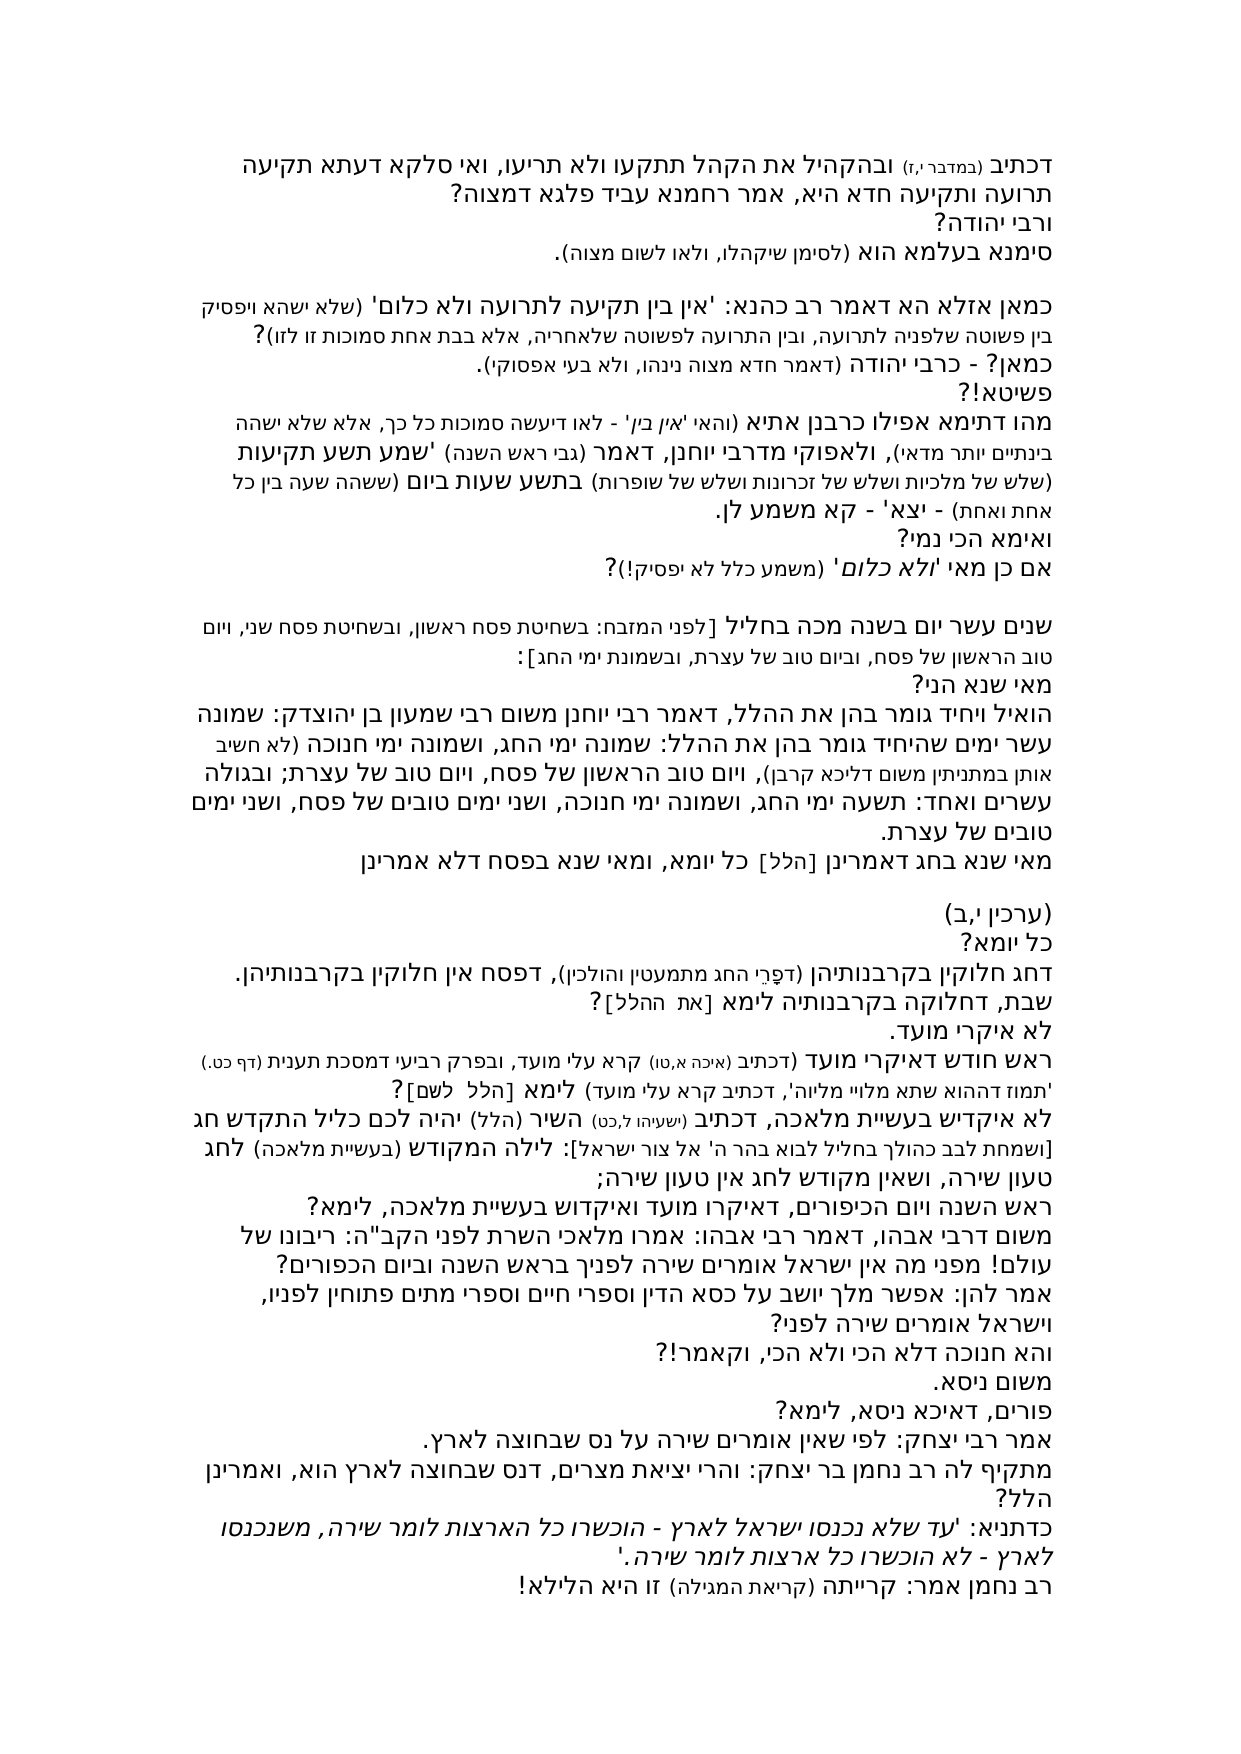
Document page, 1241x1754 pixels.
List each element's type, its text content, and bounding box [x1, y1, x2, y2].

text שנים עשר יום בשנה מכה בחליל [לפני המזבח: בשחיטת פסח ראשון, ובשחיטת פסח שני, ויום טוב הראשון של פסח, וביום טוב של עצרת, ובשמונת ימי החג]: [187, 612, 1053, 671]
text שבת, דחלוקה בקרבנותיה לימא [את ההלל]? [187, 987, 1053, 1016]
text כמאן אזלא הא דאמר רב כהנא: 'אין בין תקיעה לתרועה ולא כלום' (שלא ישהא ויפסיק בין פשוטה שלפניה לתרועה, ובין התרועה לפשוטה שלאחריה, אלא בבת אחת סמוכות זו לזו)? [187, 291, 1053, 349]
text רב נחמן אמר: קרייתה (קריאת המגילה) זו היא הלילא! [187, 1572, 1053, 1601]
text ראש השנה ויום הכיפורים, דאיקרו מועד ואיקדוש בעשיית מלאכה, לימא? [187, 1192, 1053, 1221]
text (ערכין י,ב) [187, 899, 1053, 929]
text לא איקדיש בעשיית מלאכה, דכתיב (ישעיהו ל,כט) השיר (הלל) יהיה לכם כליל התקדש חג [ושמחת לבב כהולך בחליל לבוא בהר ה' אל צור ישראל]: לילה המקודש (בעשיית מלאכה) לחג טעון שירה, ושאין מקודש לחג אין טעון שירה; [187, 1104, 1053, 1192]
text משום ניסא. [187, 1367, 1053, 1396]
text הואיל ויחיד גומר בהן את ההלל, דאמר רבי יוחנן משום רבי שמעון בן יהוצדק: שמונה עשר ימים שהיחיד גומר בהן את ההלל: שמונה ימי החג, ושמונה ימי חנוכה (לא חשיב אותן במתניתין משום דליכא קרבן), ויום טוב הראשון של פסח, ויום טוב של עצרת; ובגולה עשרים ואחד: תשעה ימי החג, ושמונה ימי חנוכה, ושני ימים טובים של פסח, ושני ימים טובים של עצרת. [187, 700, 1053, 846]
text כמאן? - כרבי יהודה (דאמר חדא מצוה נינהו, ולא בעי אפסוקי). [187, 349, 1053, 378]
text משום דרבי אבהו, דאמר רבי אבהו: אמרו מלאכי השרת לפני הקב"ה: ריבונו של עולם! מפני מה אין ישראל אומרים שירה לפניך בראש השנה וביום הכפורים? [187, 1221, 1053, 1280]
text כל יומא? [187, 929, 1053, 958]
text מהו דתימא אפילו כרבנן אתיא (והאי 'אין בין' - לאו דיעשה סמוכות כל כך, אלא שלא ישהה בינתיים יותר מדאי), ולאפוקי מדרבי יוחנן, דאמר (גבי ראש השנה) 'שמע תשע תקיעות (שלש של מלכיות ושלש של זכרונות ושלש של שופרות) בתשע שעות ביום (ששהה שעה בין כל אחת ואחת) - יצא' - קא משמע לן. [187, 407, 1053, 524]
text מאי שנא בחג דאמרינן [הלל] כל יומא, ומאי שנא בפסח דלא אמרינן [187, 846, 1053, 875]
text דכתיב (במדבר י,ז) ובהקהיל את הקהל תתקעו ולא תריעו, ואי סלקא דעתא תקיעה תרועה ותקיעה חדא היא, אמר רחמנא עביד פלגא דמצוה? [187, 150, 1053, 208]
text מתקיף לה רב נחמן בר יצחק: והרי יציאת מצרים, דנס שבחוצה לארץ הוא, ואמרינן הלל? [187, 1455, 1053, 1513]
text סימנא בעלמא הוא (לסימן שיקהלו, ולאו לשום מצוה). [187, 238, 1053, 267]
text פורים, דאיכא ניסא, לימא? [187, 1396, 1053, 1426]
text כדתניא: 'עד שלא נכנסו ישראל לארץ - הוכשרו כל הארצות לומר שירה, משנכנסו לארץ - לא הוכשרו כל ארצות לומר שירה.' [187, 1513, 1053, 1572]
text והא חנוכה דלא הכי ולא הכי, וקאמר!? [187, 1338, 1053, 1367]
text ורבי יהודה? [187, 208, 1053, 238]
text פשיטא!? [187, 378, 1053, 407]
text מאי שנא הני? [187, 671, 1053, 700]
text אם כן מאי 'ולא כלום' (משמע כלל לא יפסיק!)? [187, 554, 1053, 583]
text לא איקרי מועד. [187, 1016, 1053, 1046]
text ואימא הכי נמי? [187, 524, 1053, 554]
text אמר רבי יצחק: לפי שאין אומרים שירה על נס שבחוצה לארץ. [187, 1426, 1053, 1455]
text אמר להן: אפשר מלך יושב על כסא הדין וספרי חיים וספרי מתים פתוחין לפניו, וישראל אומרים שירה לפני? [187, 1280, 1053, 1338]
text דחג חלוקין בקרבנותיהן (דפָרֵי החג מתמעטין והולכין), דפסח אין חלוקין בקרבנותיהן. [187, 958, 1053, 987]
text ראש חודש דאיקרי מועד (דכתיב (איכה א,טו) קרא עלי מועד, ובפרק רביעי דמסכת תענית (דף כט.) 'תמוז דההוא שתא מלויי מליוה', דכתיב קרא עלי מועד) לימא [הלל לשם]? [187, 1046, 1053, 1104]
